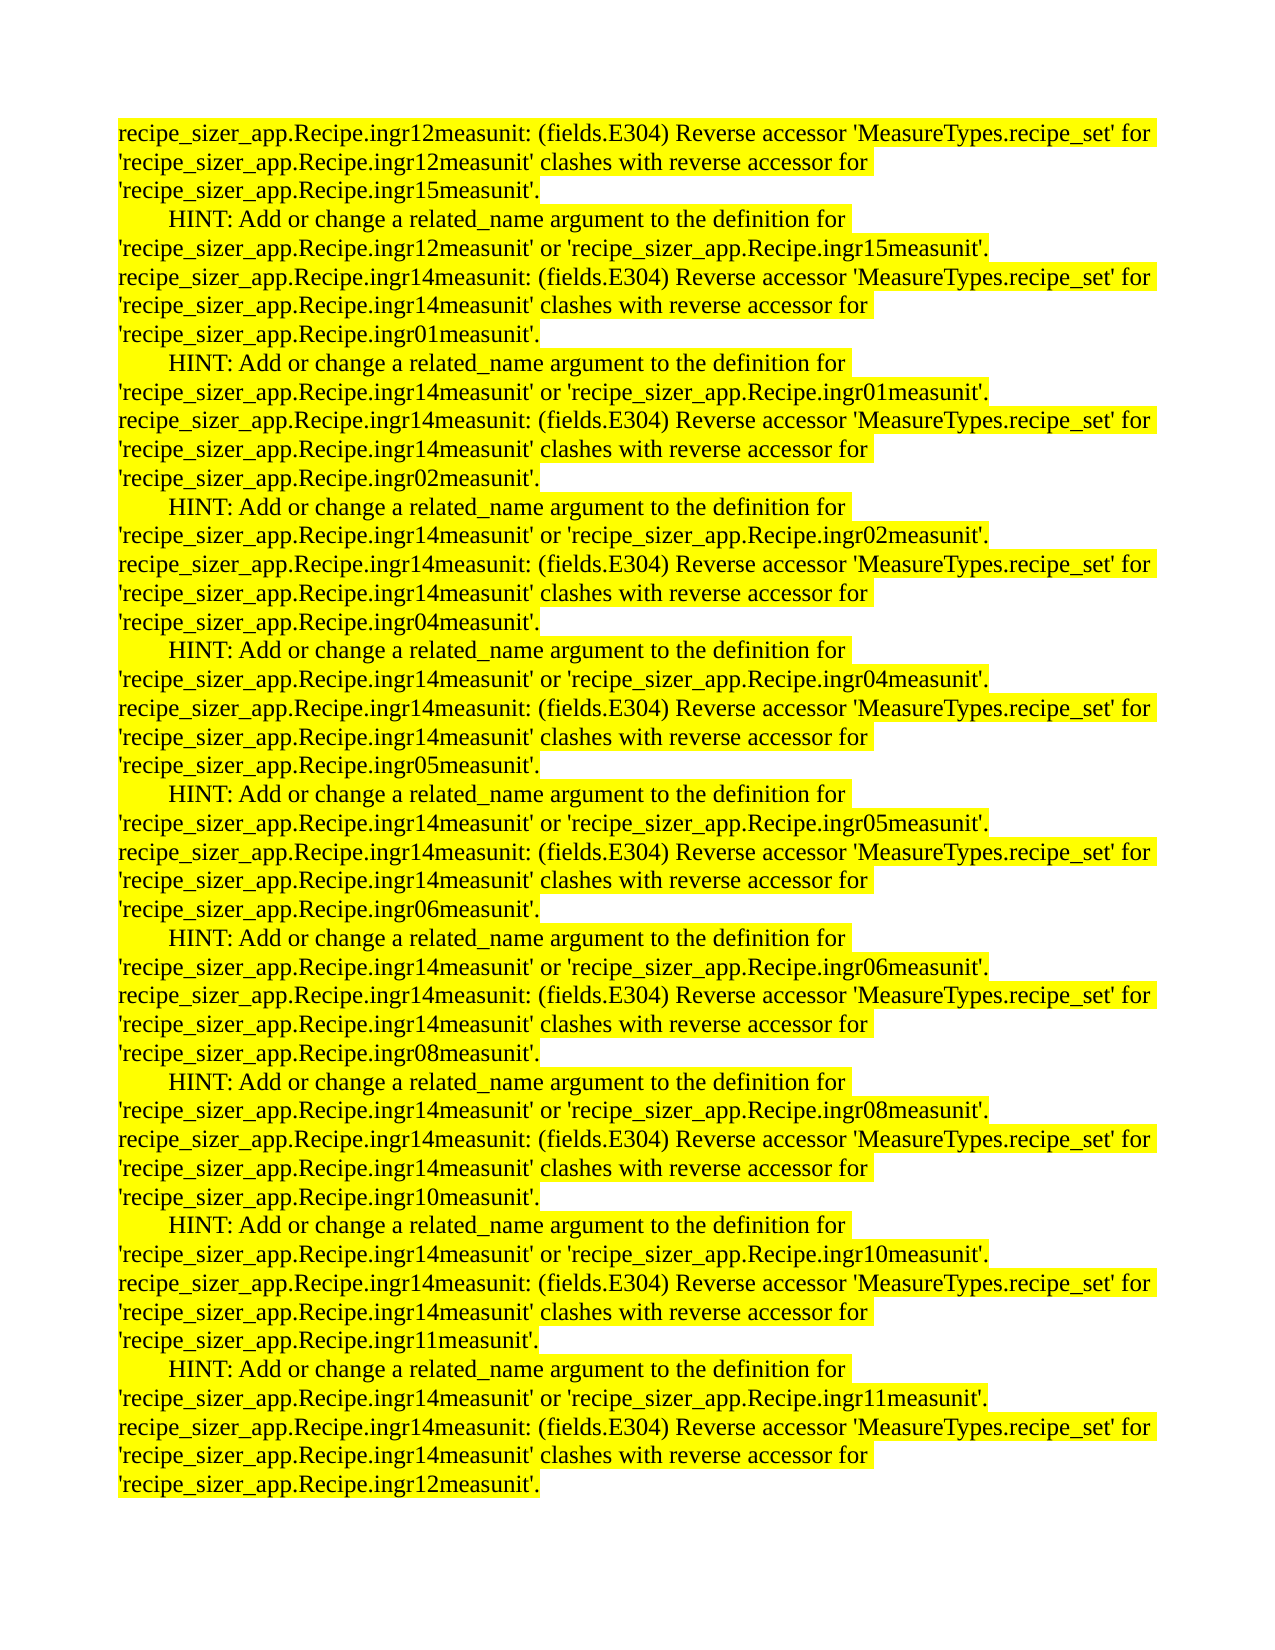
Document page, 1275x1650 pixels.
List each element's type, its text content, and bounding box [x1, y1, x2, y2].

text HINT: Add or change a related_name argument to the definition for 'recipe_sizer_app.Recipe.ingr14measunit' or 'recipe_sizer_app.Recipe.ingr05measunit'. [118, 779, 1157, 837]
text recipe_sizer_app.Recipe.ingr14measunit: (fields.E304) Reverse accessor 'MeasureTypes.recipe_set' for 'recipe_sizer_app.Recipe.ingr14measunit' clashes with reverse accessor for 'recipe_sizer_app.Recipe.ingr04measunit'. [118, 549, 1157, 636]
text HINT: Add or change a related_name argument to the definition for 'recipe_sizer_app.Recipe.ingr14measunit' or 'recipe_sizer_app.Recipe.ingr06measunit'. [118, 923, 1157, 981]
text recipe_sizer_app.Recipe.ingr14measunit: (fields.E304) Reverse accessor 'MeasureTypes.recipe_set' for 'recipe_sizer_app.Recipe.ingr14measunit' clashes with reverse accessor for 'recipe_sizer_app.Recipe.ingr05measunit'. [118, 693, 1157, 779]
text recipe_sizer_app.Recipe.ingr14measunit: (fields.E304) Reverse accessor 'MeasureTypes.recipe_set' for 'recipe_sizer_app.Recipe.ingr14measunit' clashes with reverse accessor for 'recipe_sizer_app.Recipe.ingr08measunit'. [118, 981, 1157, 1067]
text HINT: Add or change a related_name argument to the definition for 'recipe_sizer_app.Recipe.ingr14measunit' or 'recipe_sizer_app.Recipe.ingr04measunit'. [118, 636, 1157, 693]
text recipe_sizer_app.Recipe.ingr14measunit: (fields.E304) Reverse accessor 'MeasureTypes.recipe_set' for 'recipe_sizer_app.Recipe.ingr14measunit' clashes with reverse accessor for 'recipe_sizer_app.Recipe.ingr01measunit'. [118, 262, 1157, 348]
text recipe_sizer_app.Recipe.ingr14measunit: (fields.E304) Reverse accessor 'MeasureTypes.recipe_set' for 'recipe_sizer_app.Recipe.ingr14measunit' clashes with reverse accessor for 'recipe_sizer_app.Recipe.ingr11measunit'. [118, 1268, 1157, 1354]
text recipe_sizer_app.Recipe.ingr12measunit: (fields.E304) Reverse accessor 'MeasureTypes.recipe_set' for 'recipe_sizer_app.Recipe.ingr12measunit' clashes with reverse accessor for 'recipe_sizer_app.Recipe.ingr15measunit'. [118, 118, 1157, 204]
text recipe_sizer_app.Recipe.ingr14measunit: (fields.E304) Reverse accessor 'MeasureTypes.recipe_set' for 'recipe_sizer_app.Recipe.ingr14measunit' clashes with reverse accessor for 'recipe_sizer_app.Recipe.ingr10measunit'. [118, 1124, 1157, 1211]
text HINT: Add or change a related_name argument to the definition for 'recipe_sizer_app.Recipe.ingr14measunit' or 'recipe_sizer_app.Recipe.ingr01measunit'. [118, 348, 1157, 406]
text HINT: Add or change a related_name argument to the definition for 'recipe_sizer_app.Recipe.ingr14measunit' or 'recipe_sizer_app.Recipe.ingr02measunit'. [118, 492, 1157, 549]
text HINT: Add or change a related_name argument to the definition for 'recipe_sizer_app.Recipe.ingr14measunit' or 'recipe_sizer_app.Recipe.ingr08measunit'. [118, 1067, 1157, 1124]
text recipe_sizer_app.Recipe.ingr14measunit: (fields.E304) Reverse accessor 'MeasureTypes.recipe_set' for 'recipe_sizer_app.Recipe.ingr14measunit' clashes with reverse accessor for 'recipe_sizer_app.Recipe.ingr06measunit'. [118, 837, 1157, 923]
text recipe_sizer_app.Recipe.ingr14measunit: (fields.E304) Reverse accessor 'MeasureTypes.recipe_set' for 'recipe_sizer_app.Recipe.ingr14measunit' clashes with reverse accessor for 'recipe_sizer_app.Recipe.ingr02measunit'. [118, 406, 1157, 492]
text HINT: Add or change a related_name argument to the definition for 'recipe_sizer_app.Recipe.ingr14measunit' or 'recipe_sizer_app.Recipe.ingr11measunit'. [118, 1354, 1157, 1412]
text HINT: Add or change a related_name argument to the definition for 'recipe_sizer_app.Recipe.ingr12measunit' or 'recipe_sizer_app.Recipe.ingr15measunit'. [118, 204, 1157, 262]
text HINT: Add or change a related_name argument to the definition for 'recipe_sizer_app.Recipe.ingr14measunit' or 'recipe_sizer_app.Recipe.ingr10measunit'. [118, 1211, 1157, 1268]
text recipe_sizer_app.Recipe.ingr14measunit: (fields.E304) Reverse accessor 'MeasureTypes.recipe_set' for 'recipe_sizer_app.Recipe.ingr14measunit' clashes with reverse accessor for 'recipe_sizer_app.Recipe.ingr12measunit'. [118, 1412, 1157, 1498]
